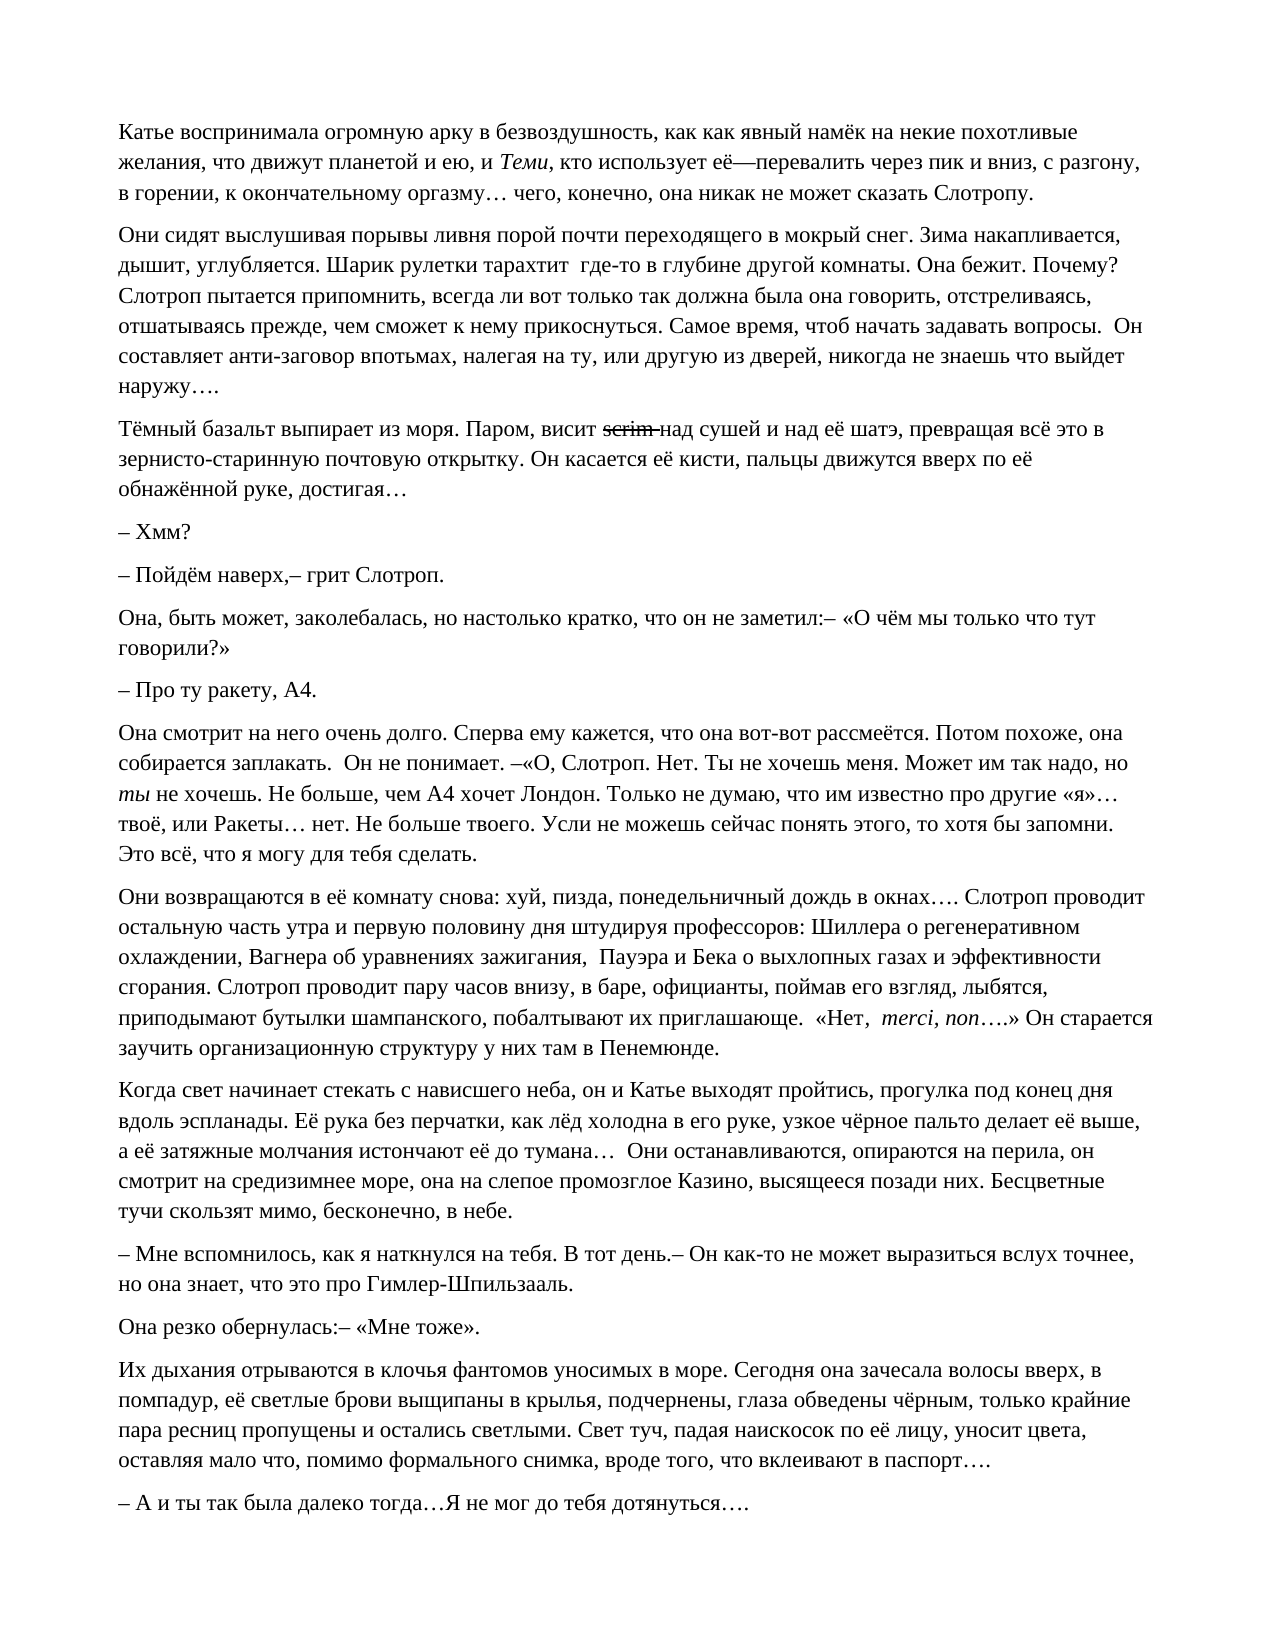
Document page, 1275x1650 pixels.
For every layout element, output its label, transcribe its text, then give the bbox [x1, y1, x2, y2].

text Когда свет начинает стекать с нависшего неба, он и Катье выходят пройтись, прогулка под конец дня вдоль эспланады. Её рука без перчатки, как лёд холодна в его руке, узкое чёрное пальто делает её выше, а её затяжные молчания истончают её до тумана… Они останавливаются, опираются на перила, он смотрит на средизимнее море, она на слепое промозглое Казино, высящееся позади них. Бесцветные тучи скользят мимо, бесконечно, в небе. [118, 1076, 1157, 1224]
text Катье воспринимала огромную арку в безвоздушность, как как явный намёк на некие похотливые желания, что движут планетой и ею, и Теми, кто использует её—перевалить через пик и вниз, с разгону, в горении, к окончательному оргазму… чего, конечно, она никак не может сказать Слотропу. [118, 118, 1157, 205]
text Они возвращаются в её комнату снова: хуй, пизда, понедельничный дождь в окнах…. Слотроп проводит остальную часть утра и первую половину дня штудируя профессоров: Шиллера о регенеративном охлаждении, Вагнера об уравнениях зажигания, Пауэра и Бека о выхлопных газах и эффективности сгорания. Слотроп проводит пару часов внизу, в баре, официанты, поймав его взгляд, лыбятся, приподымают бутылки шампанского, побалтывают их приглашающе. «Нет, merci, non….» Он старается заучить организационную структуру у них там в Пенемюнде. [118, 883, 1157, 1060]
text Она смотрит на него очень долго. Сперва ему кажется, что она вот-вот рассмеётся. Потом похоже, она собирается заплакать. Он не понимает. –«О, Слотроп. Нет. Ты не хочешь меня. Может им так надо, но ты не хочешь. Не больше, чем А4 хочет Лондон. Только не думаю, что им известно про другие «я»… твоё, или Ракеты… нет. Не больше твоего. Усли не можешь сейчас понять этого, то хотя бы запомни. Это всё, что я могу для тебя сделать. [118, 719, 1157, 866]
text Они сидят выслушивая порывы ливня порой почти переходящего в мокрый снег. Зима накапливается, дышит, углубляется. Шарик рулетки тарахтит где-то в глубине другой комнаты. Она бежит. Почему? Слотроп пытается припомнить, всегда ли вот только так должна была она говорить, отстреливаясь, отшатываясь прежде, чем сможет к нему прикоснуться. Самое время, чтоб начать задавать вопросы. Он составляет анти-заговор впотьмах, налегая на ту, или другую из дверей, никогда не знаешь что выйдет наружу…. [118, 221, 1157, 399]
text Их дыхания отрываются в клочья фантомов уносимых в море. Сегодня она зачесала волосы вверх, в помпадур, её светлые брови выщипаны в крылья, подчернены, глаза обведены чёрным, только крайние пара ресниц пропущены и остались светлыми. Свет туч, падая наискосок по её лицу, уносит цвета, оставляя мало что, помимо формального снимка, вроде того, что вклеивают в паспорт…. [118, 1356, 1157, 1473]
text – Хмм? [118, 518, 1157, 544]
text Она, быть может, заколебалась, но настолько кратко, что он не заметил:– «О чём мы только что тут говорили?» [118, 603, 1157, 660]
text – Мне вспомнилось, как я наткнулся на тебя. В тот день.– Он как-то не может выразиться вслух точнее, но она знает, что это про Гимлер-Шпильзааль. [118, 1240, 1157, 1297]
text – Пойдём наверх,– грит Слотроп. [118, 561, 1157, 587]
text – А и ты так была далеко тогда…Я не мог до тебя дотянуться…. [118, 1489, 1157, 1515]
text – Про ту ракету, А4. [118, 676, 1157, 703]
text Она резко обернулась:– «Мне тоже». [118, 1313, 1157, 1339]
text Тёмный базальт выпирает из моря. Паром, висит scrim над сушей и над её шатэ, превращая всё это в зернисто-старинную почтовую открытку. Он касается её кисти, пальцы движутся вверх по её обнажённой руке, достигая… [118, 415, 1157, 502]
